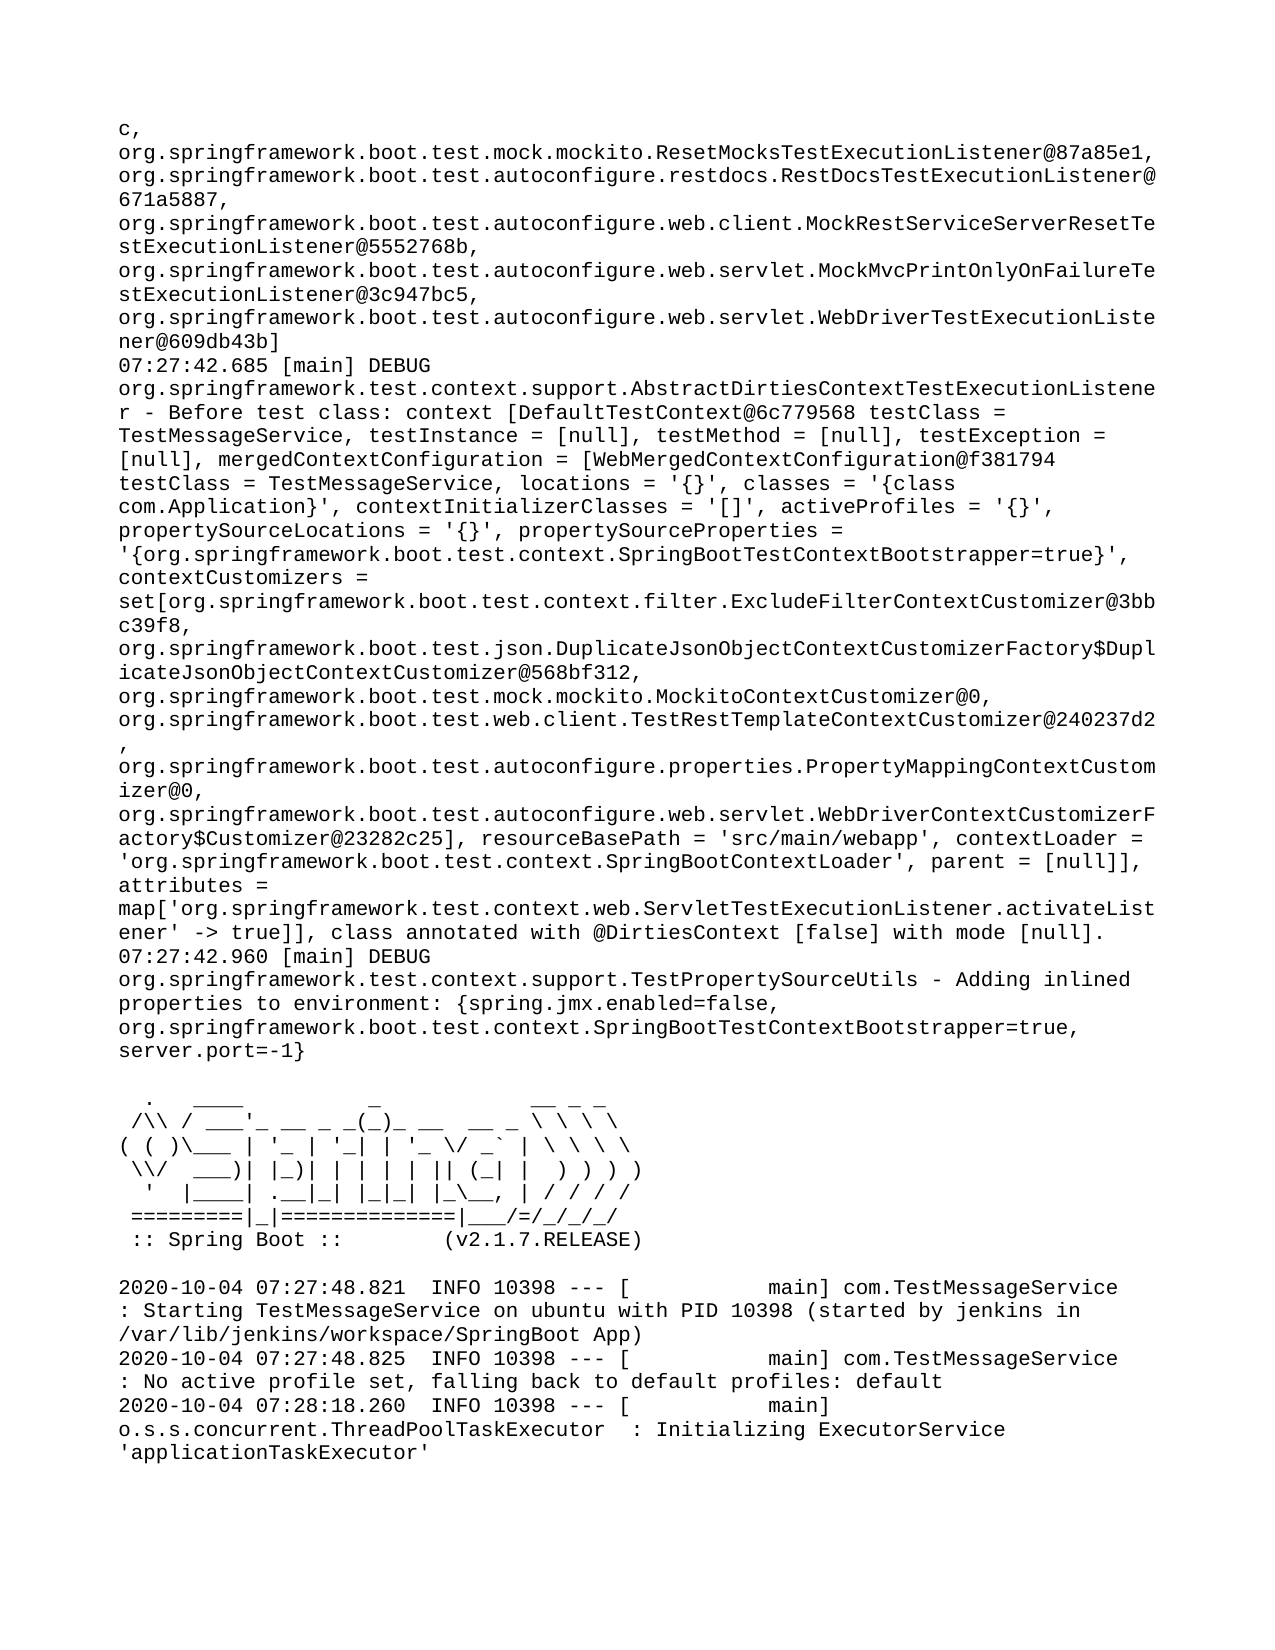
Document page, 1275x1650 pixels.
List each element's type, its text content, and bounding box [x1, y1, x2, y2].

text =========|_|==============|___/=/_/_/_/ [118, 1206, 1157, 1229]
text 2020-10-04 07:28:18.260 INFO 10398 --- [ main] o.s.s.concurrent.ThreadPoolTaskExecutor : Initializing ExecutorService 'applicationTaskExecutor' [118, 1395, 1157, 1466]
text 2020-10-04 07:27:48.825 INFO 10398 --- [ main] com.TestMessageService : No active profile set, falling back to default profiles: default [118, 1348, 1157, 1395]
text ( ( )\___ | '_ | '_| | '_ \/ _` | \ \ \ \ [118, 1135, 1157, 1158]
text 07:27:42.960 [main] DEBUG org.springframework.test.context.support.TestPropertySourceUtils - Adding inlined properties to environment: {spring.jmx.enabled=false, org.springframework.boot.test.context.SpringBootTestContextBootstrapper=true, server.port=-1} [118, 946, 1157, 1064]
text :: Spring Boot :: (v2.1.7.RELEASE) [118, 1229, 1157, 1253]
text /\\ / ___'_ __ _ _(_)_ __ __ _ \ \ \ \ [118, 1111, 1157, 1135]
text 07:27:42.685 [main] DEBUG org.springframework.test.context.support.AbstractDirtiesContextTestExecutionListener - Before test class: context [DefaultTestContext@6c779568 testClass = TestMessageService, testInstance = [null], testMethod = [null], testException = [null], mergedContextConfiguration = [WebMergedContextConfiguration@f381794 testClass = TestMessageService, locations = '{}', classes = '{class com.Application}', contextInitializerClasses = '[]', activeProfiles = '{}', propertySourceLocations = '{}', propertySourceProperties = '{org.springframework.boot.test.context.SpringBootTestContextBootstrapper=true}', contextCustomizers = set[org.springframework.boot.test.context.filter.ExcludeFilterContextCustomizer@3bbc39f8, org.springframework.boot.test.json.DuplicateJsonObjectContextCustomizerFactory$DuplicateJsonObjectContextCustomizer@568bf312, org.springframework.boot.test.mock.mockito.MockitoContextCustomizer@0, org.springframework.boot.test.web.client.TestRestTemplateContextCustomizer@240237d2, org.springframework.boot.test.autoconfigure.properties.PropertyMappingContextCustomizer@0, org.springframework.boot.test.autoconfigure.web.servlet.WebDriverContextCustomizerFactory$Customizer@23282c25], resourceBasePath = 'src/main/webapp', contextLoader = 'org.springframework.boot.test.context.SpringBootContextLoader', parent = [null]], attributes = map['org.springframework.test.context.web.ServletTestExecutionListener.activateListener' -> true]], class annotated with @DirtiesContext [false] with mode [null]. [118, 354, 1157, 946]
text . ____ _ __ _ _ [118, 1088, 1157, 1111]
text c, org.springframework.boot.test.mock.mockito.ResetMocksTestExecutionListener@87a85e1, org.springframework.boot.test.autoconfigure.restdocs.RestDocsTestExecutionListener@671a5887, org.springframework.boot.test.autoconfigure.web.client.MockRestServiceServerResetTestExecutionListener@5552768b, org.springframework.boot.test.autoconfigure.web.servlet.MockMvcPrintOnlyOnFailureTestExecutionListener@3c947bc5, org.springframework.boot.test.autoconfigure.web.servlet.WebDriverTestExecutionListener@609db43b] [118, 118, 1157, 354]
text 2020-10-04 07:27:48.821 INFO 10398 --- [ main] com.TestMessageService : Starting TestMessageService on ubuntu with PID 10398 (started by jenkins in /var/lib/jenkins/workspace/SpringBoot App) [118, 1277, 1157, 1348]
text ' |____| .__|_| |_|_| |_\__, | / / / / [118, 1182, 1157, 1206]
text \\/ ___)| |_)| | | | | || (_| | ) ) ) ) [118, 1158, 1157, 1182]
